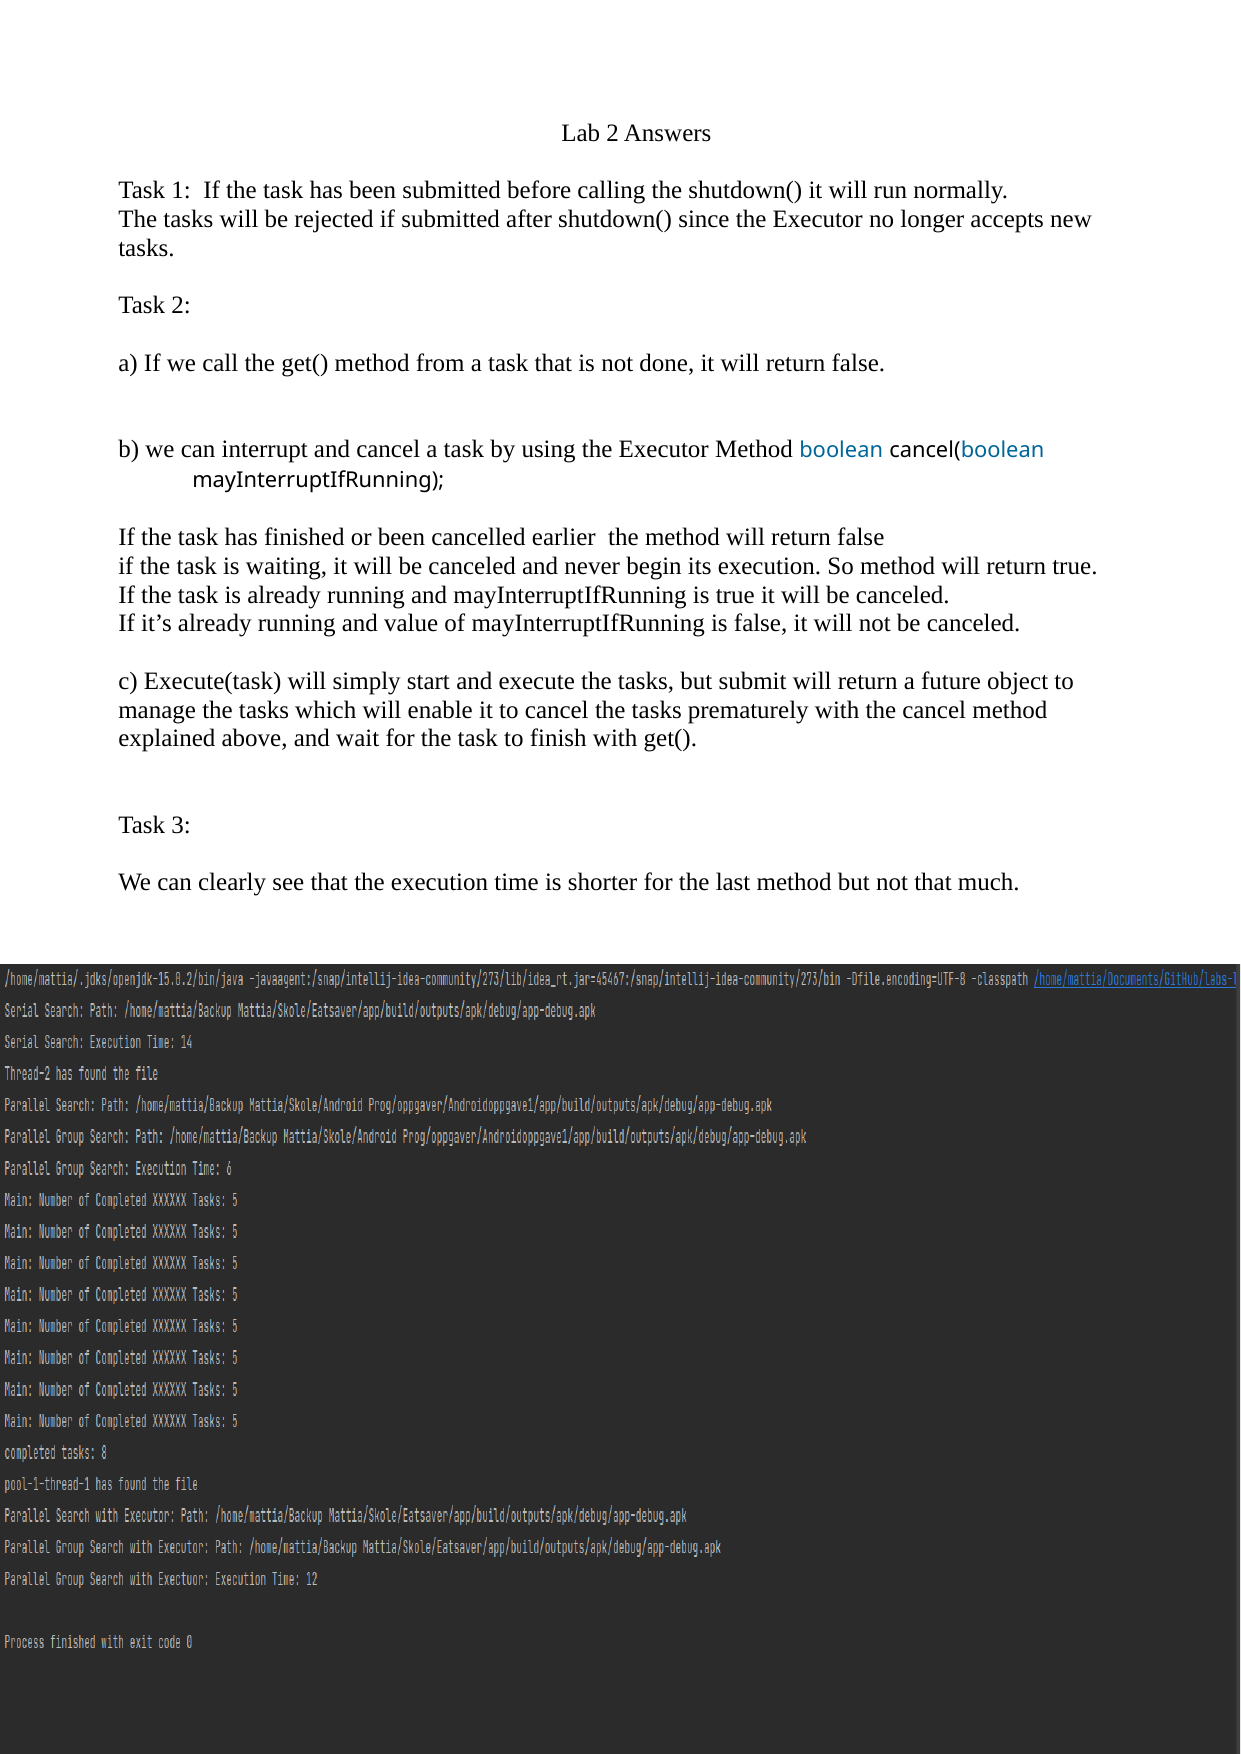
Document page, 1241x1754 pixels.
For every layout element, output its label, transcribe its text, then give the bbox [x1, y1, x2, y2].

text b) we can interrupt and cancel a task by using the Executor Method boolean cancel(boolean mayInterruptIfRunning); [118, 434, 1122, 494]
text c) Execute(task) will simply start and execute the tasks, but submit will return a future object to manage the tasks which will enable it to cancel the tasks prematurely with the cancel method explained above, and wait for the task to finish with get(). [118, 666, 1122, 752]
text If the task has finished or been cancelled earlier the method will return false [118, 522, 1122, 551]
text Task 3: [118, 810, 1122, 838]
text Task 2: [118, 291, 1122, 319]
text if the task is waiting, it will be canceled and never begin its execution. So method will return true. [118, 551, 1122, 580]
text Task 1: If the task has been submitted before calling the shutdown() it will run normally. [118, 176, 1122, 204]
picture [0, 964, 1241, 1754]
text The tasks will be rejected if submitted after shutdown() since the Executor no longer accepts new tasks. [118, 204, 1122, 262]
text If it’s already running and value of mayInterruptIfRunning is false, it will not be canceled. [118, 608, 1122, 637]
text a) If we call the get() method from a task that is not done, it will return false. [118, 348, 1122, 377]
text We can clearly see that the execution time is shorter for the last method but not that much. [118, 867, 1122, 896]
text If the task is already running and mayInterruptIfRunning is true it will be canceled. [118, 580, 1122, 608]
text Lab 2 Answers [118, 118, 1122, 147]
